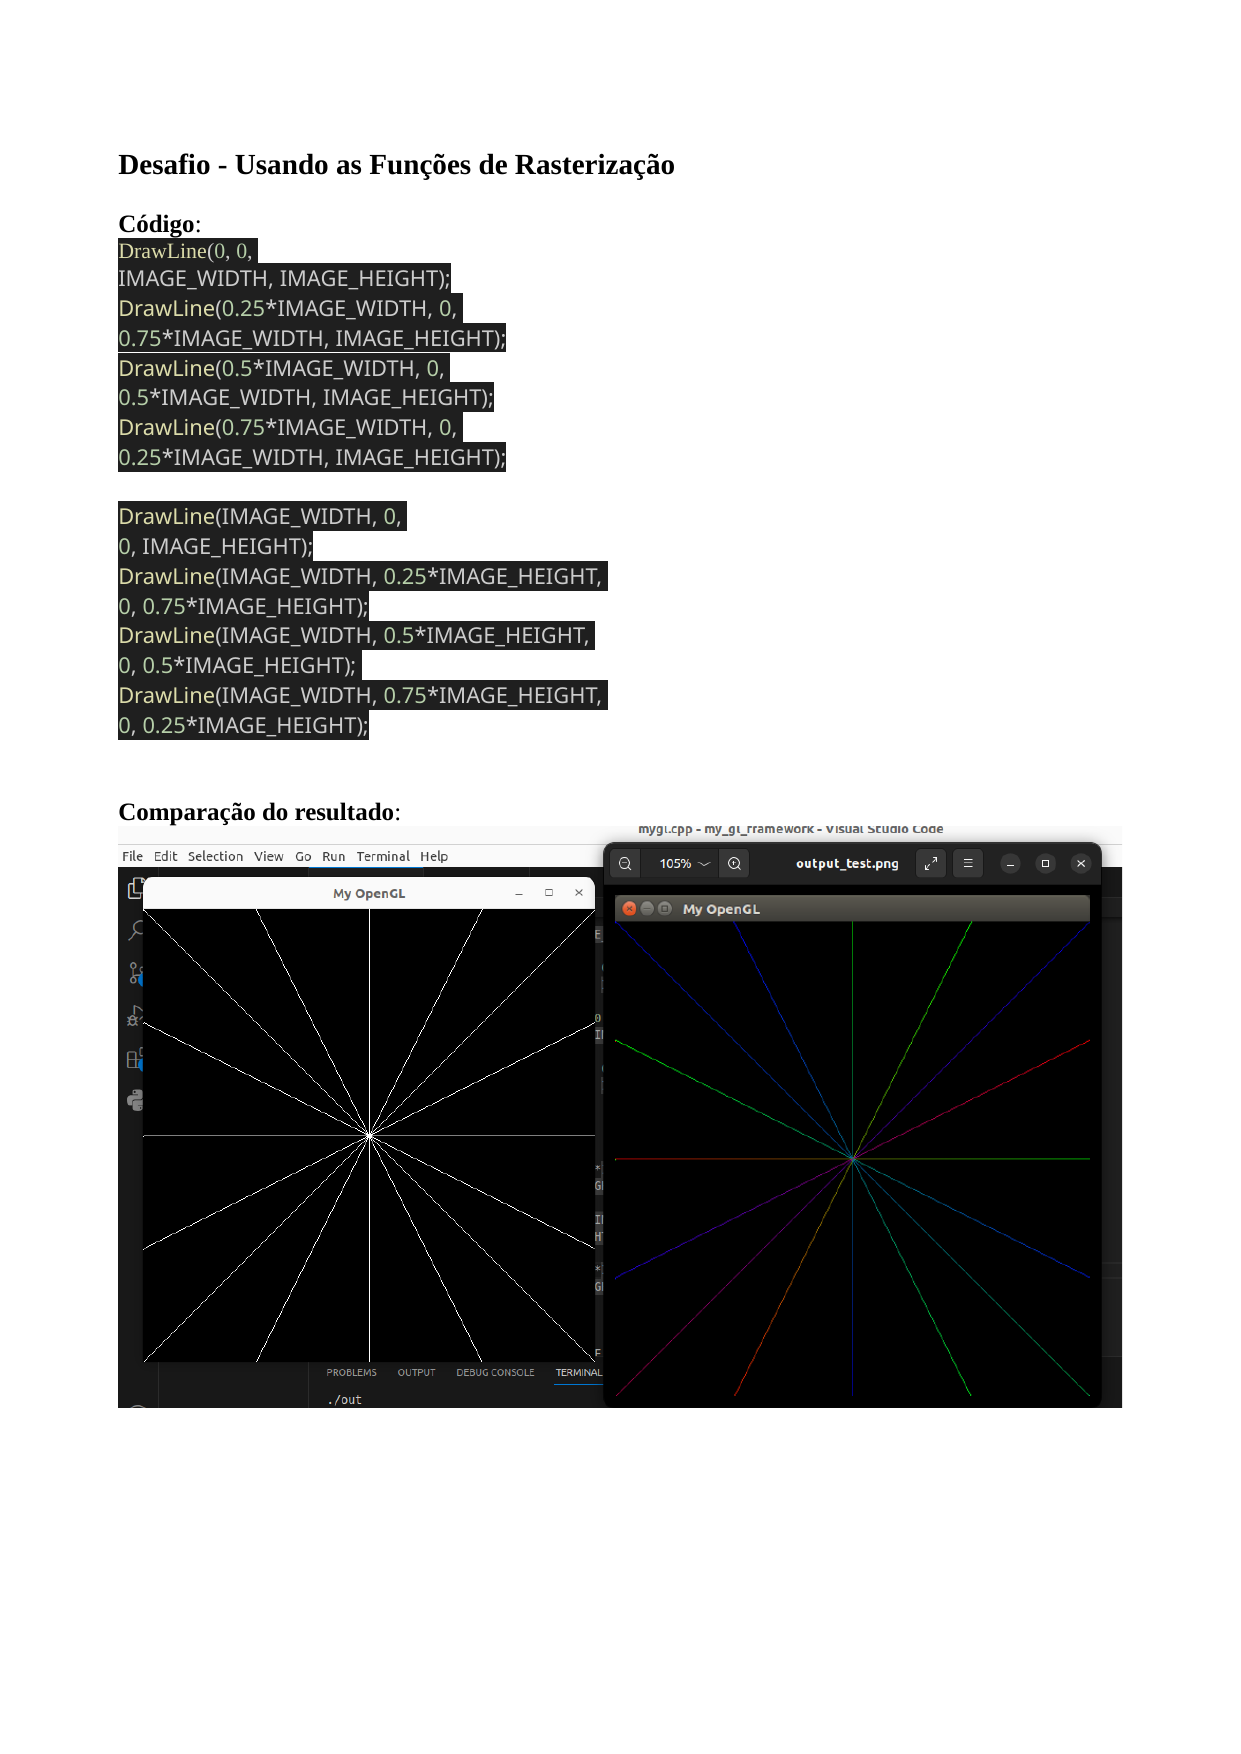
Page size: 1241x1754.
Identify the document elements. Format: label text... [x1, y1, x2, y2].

text IMAGE_WIDTH, IMAGE_HEIGHT); [118, 263, 1122, 293]
text DrawLine(0.75*IMAGE_WIDTH, 0, [118, 412, 1122, 442]
text DrawLine(IMAGE_WIDTH, 0.75*IMAGE_HEIGHT, [118, 680, 1122, 710]
text DrawLine(0.5*IMAGE_WIDTH, 0, [118, 352, 1122, 382]
text DrawLine(IMAGE_WIDTH, 0.5*IMAGE_HEIGHT, [118, 621, 1122, 650]
text DrawLine(0, 0, [118, 238, 1122, 263]
picture [118, 826, 1123, 1408]
text Desafio - Usando as Funções de Rasterização [118, 147, 1122, 180]
text Comparação do resultado: [118, 797, 1122, 826]
text 0, 0.75*IMAGE_HEIGHT); [118, 591, 1122, 621]
text DrawLine(0.25*IMAGE_WIDTH, 0, [118, 293, 1122, 323]
text DrawLine(IMAGE_WIDTH, 0.25*IMAGE_HEIGHT, [118, 561, 1122, 591]
text 0.25*IMAGE_WIDTH, IMAGE_HEIGHT); [118, 442, 1122, 472]
text 0.75*IMAGE_WIDTH, IMAGE_HEIGHT); [118, 323, 1122, 352]
text 0, 0.25*IMAGE_HEIGHT); [118, 710, 1122, 740]
text DrawLine(IMAGE_WIDTH, 0, [118, 501, 1122, 531]
text 0, 0.5*IMAGE_HEIGHT); [118, 650, 1122, 680]
text 0.5*IMAGE_WIDTH, IMAGE_HEIGHT); [118, 382, 1122, 412]
text Código: [118, 209, 1122, 238]
text 0, IMAGE_HEIGHT); [118, 531, 1122, 561]
